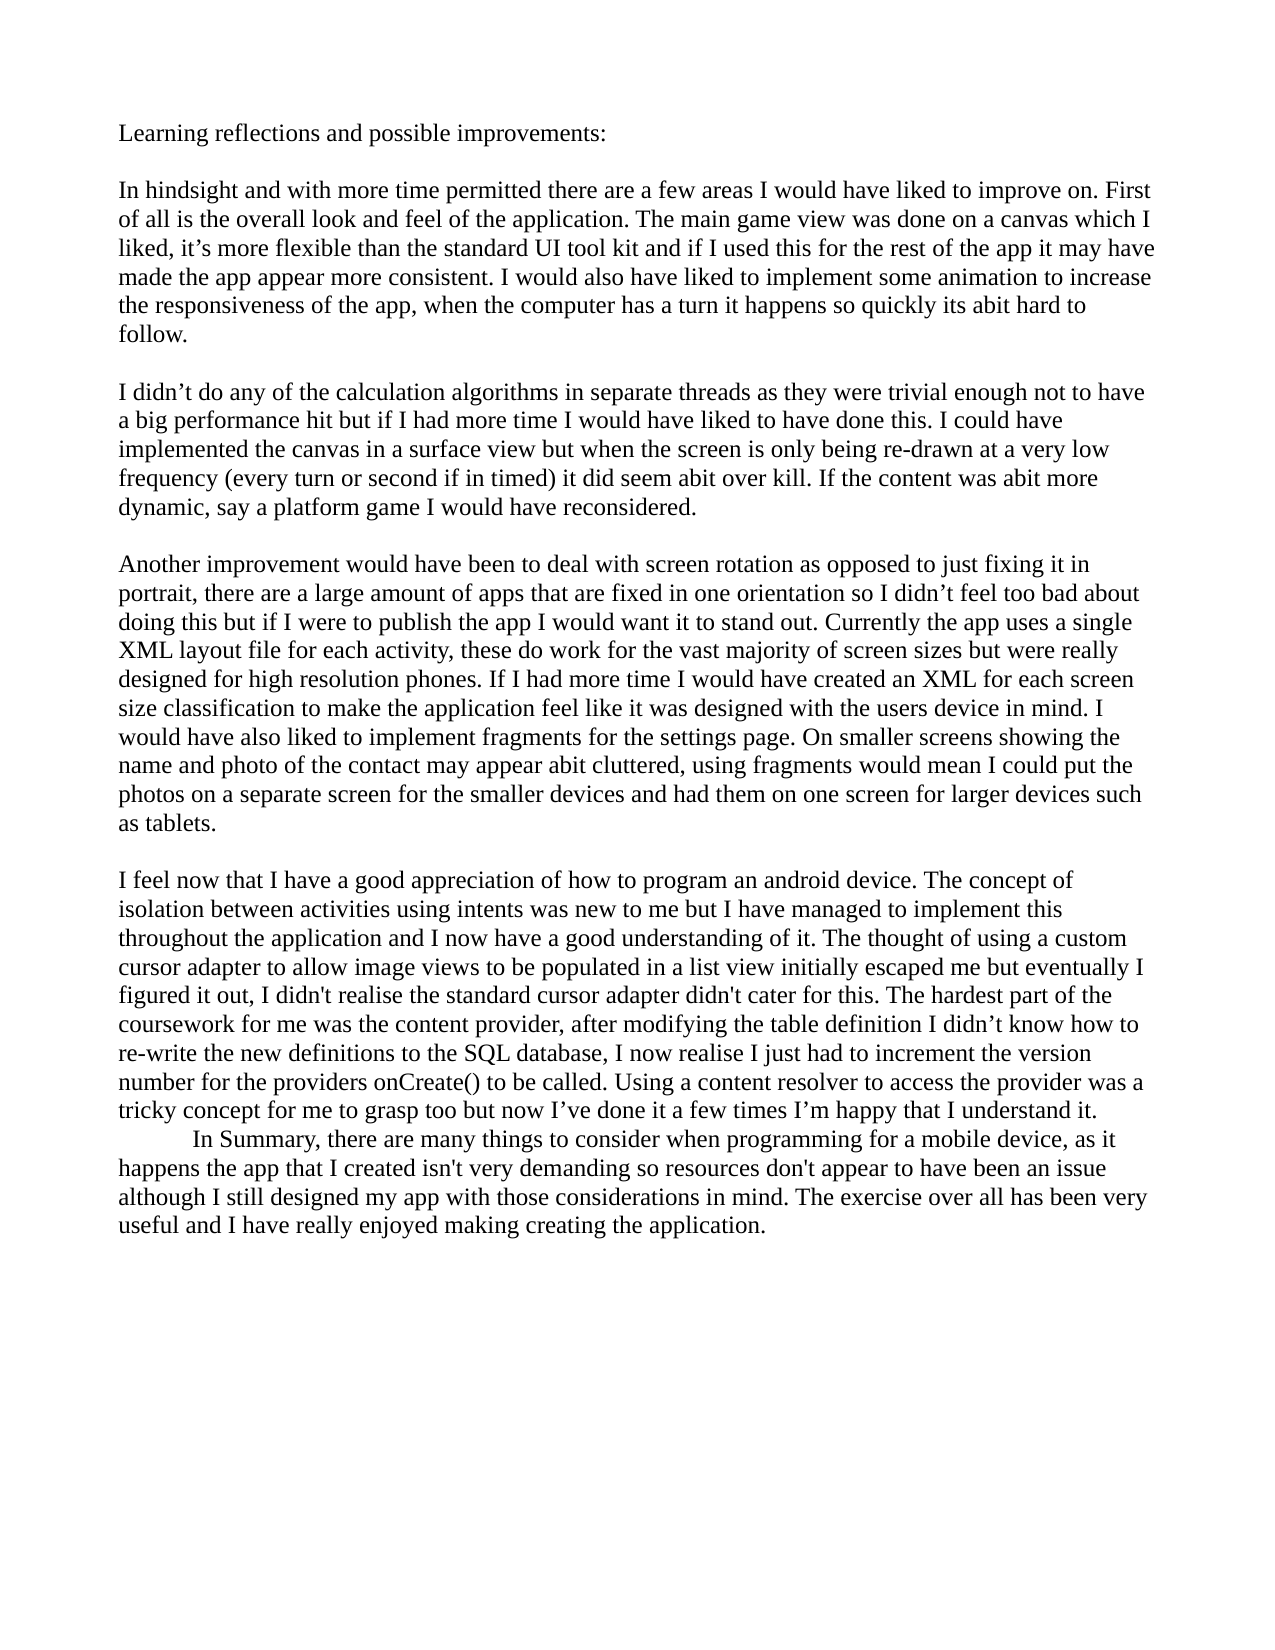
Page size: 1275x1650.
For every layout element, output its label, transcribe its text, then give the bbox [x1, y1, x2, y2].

text Learning reflections and possible improvements: [118, 118, 1157, 147]
text I feel now that I have a good appreciation of how to program an android device. The concept of isolation between activities using intents was new to me but I have managed to implement this throughout the application and I now have a good understanding of it. The thought of using a custom cursor adapter to allow image views to be populated in a list view initially escaped me but eventually I figured it out, I didn't realise the standard cursor adapter didn't cater for this. The hardest part of the coursework for me was the content provider, after modifying the table definition I didn’t know how to re-write the new definitions to the SQL database, I now realise I just had to increment the version number for the providers onCreate() to be called. Using a content resolver to access the provider was a tricky concept for me to grasp too but now I’ve done it a few times I’m happy that I understand it. [118, 866, 1157, 1124]
text Another improvement would have been to deal with screen rotation as opposed to just fixing it in portrait, there are a large amount of apps that are fixed in one orientation so I didn’t feel too bad about doing this but if I were to publish the app I would want it to stand out. Currently the app uses a single XML layout file for each activity, these do work for the vast majority of screen sizes but were really designed for high resolution phones. If I had more time I would have created an XML for each screen size classification to make the application feel like it was designed with the users device in mind. I would have also liked to implement fragments for the settings page. On smaller screens showing the name and photo of the contact may appear abit cluttered, using fragments would mean I could put the photos on a separate screen for the smaller devices and had them on one screen for larger devices such as tablets. [118, 549, 1157, 837]
text I didn’t do any of the calculation algorithms in separate threads as they were trivial enough not to have a big performance hit but if I had more time I would have liked to have done this. I could have implemented the canvas in a surface view but when the screen is only being re-drawn at a very low frequency (every turn or second if in timed) it did seem abit over kill. If the content was abit more dynamic, say a platform game I would have reconsidered. [118, 377, 1157, 521]
text In Summary, there are many things to consider when programming for a mobile device, as it happens the app that I created isn't very demanding so resources don't appear to have been an issue although I still designed my app with those considerations in mind. The exercise over all has been very useful and I have really enjoyed making creating the application. [118, 1124, 1157, 1239]
text In hindsight and with more time permitted there are a few areas I would have liked to improve on. First of all is the overall look and feel of the application. The main game view was done on a canvas which I liked, it’s more flexible than the standard UI tool kit and if I used this for the rest of the app it may have made the app appear more consistent. I would also have liked to implement some animation to increase the responsiveness of the app, when the computer has a turn it happens so quickly its abit hard to follow. [118, 176, 1157, 348]
